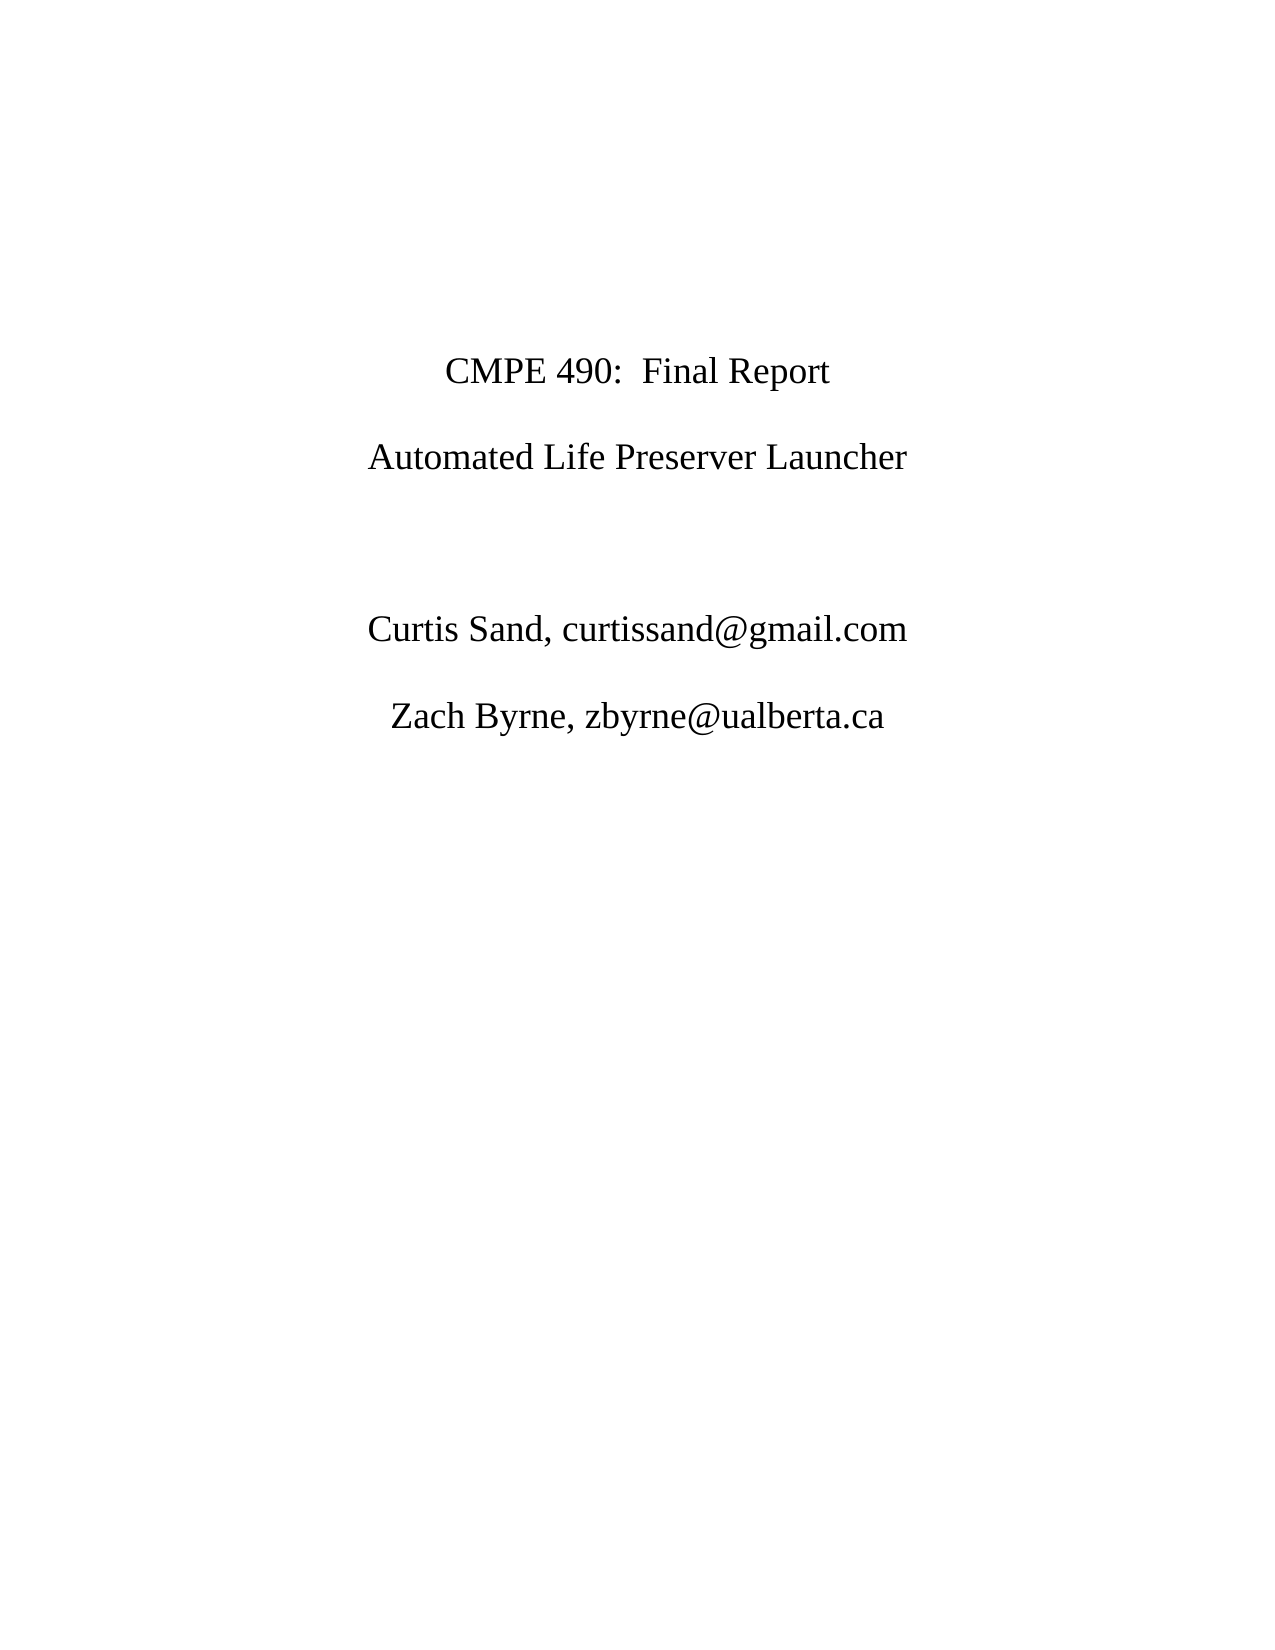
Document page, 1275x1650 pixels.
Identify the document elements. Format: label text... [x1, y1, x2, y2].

text Automated Life Preserver Launcher [118, 434, 1157, 477]
text CMPE 490: Final Report [118, 348, 1157, 391]
text Zach Byrne, zbyrne@ualberta.ca [118, 693, 1157, 736]
text Curtis Sand, curtissand@gmail.com [118, 607, 1157, 650]
